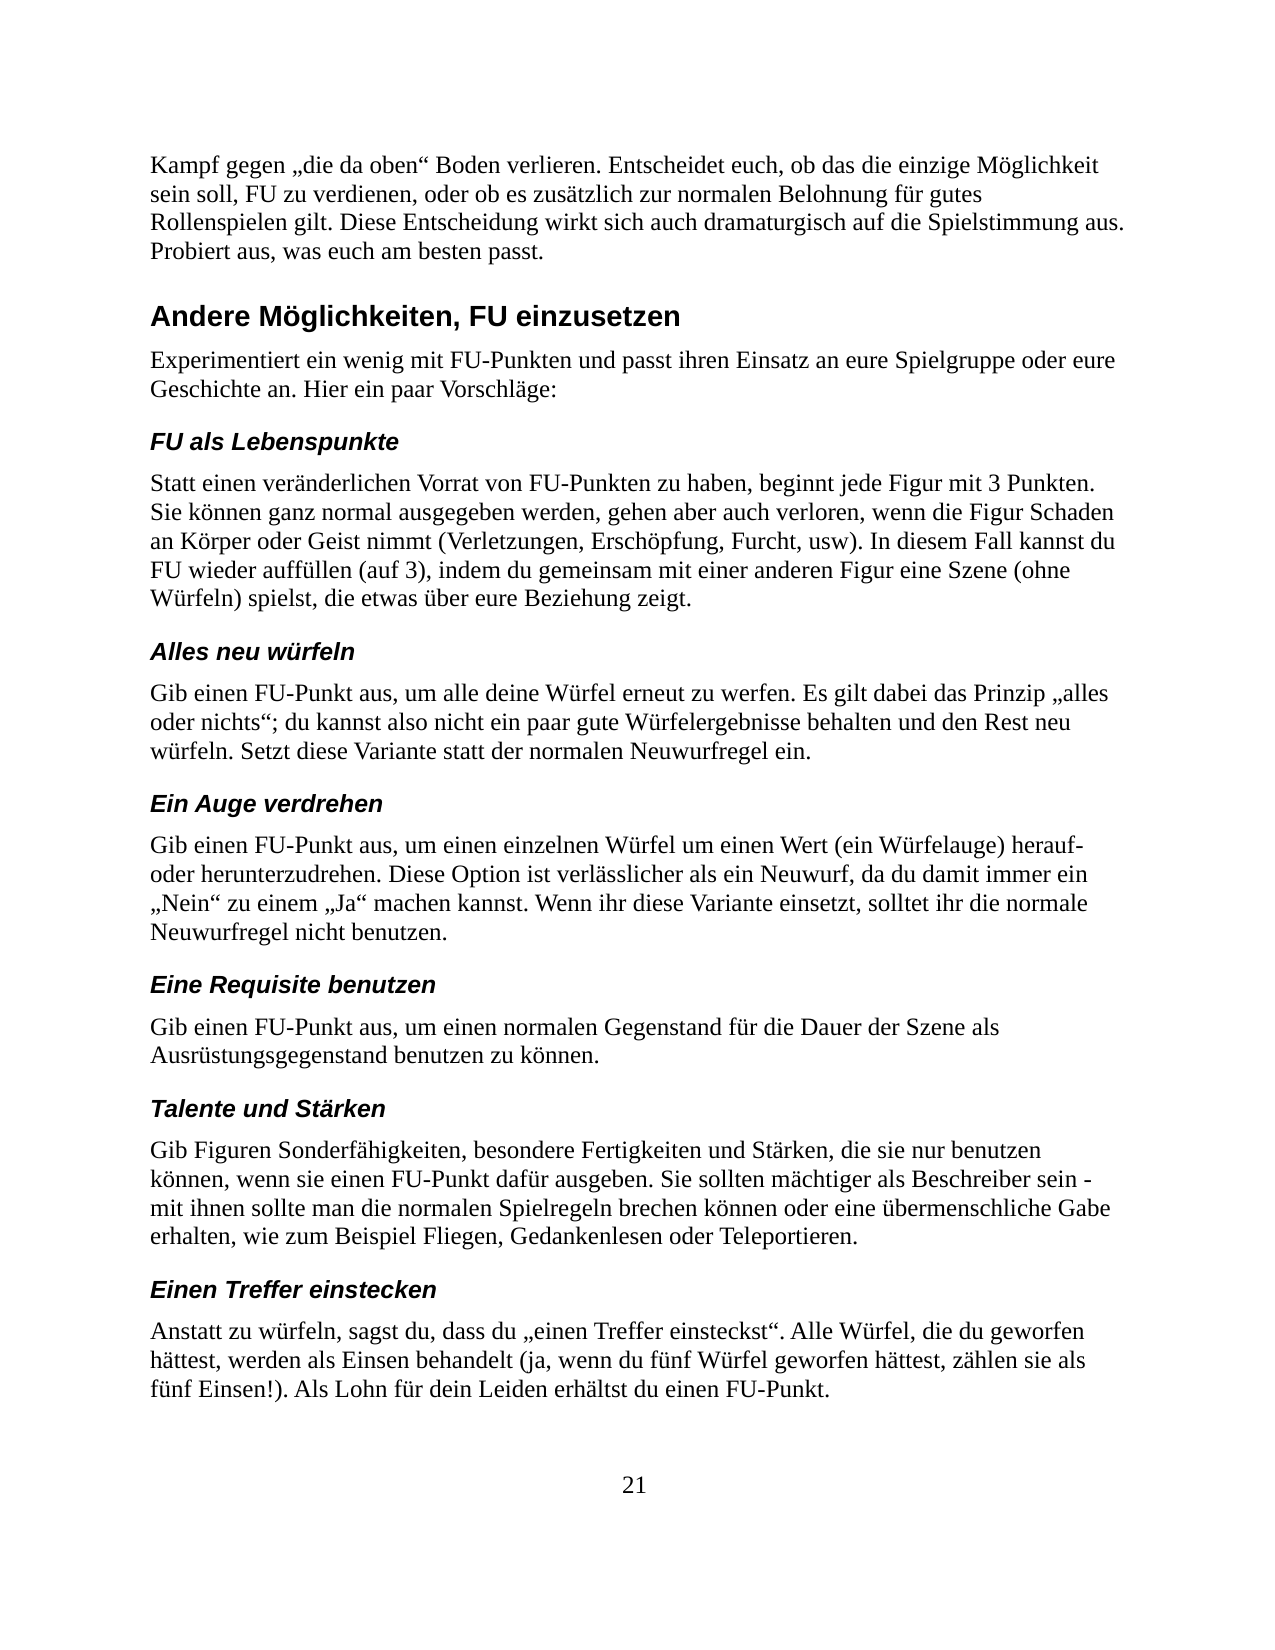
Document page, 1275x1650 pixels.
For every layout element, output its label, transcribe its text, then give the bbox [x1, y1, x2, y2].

text Anstatt zu würfeln, sagst du, dass du „einen Treffer einsteckst“. Alle Würfel, die du geworfen hättest, werden als Einsen behandelt (ja, wenn du fünf Würfel geworfen hättest, zählen sie als fünf Einsen!). Als Lohn für dein Leiden erhältst du einen FU-Punkt. [150, 1316, 1125, 1402]
subtitle Alles neu würfeln [150, 637, 1125, 666]
subtitle Einen Treffer einstecken [150, 1275, 1125, 1304]
text Gib einen FU-Punkt aus, um alle deine Würfel erneut zu werfen. Es gilt dabei das Prinzip „alles oder nichts“; du kannst also nicht ein paar gute Würfelergebnisse behalten und den Rest neu würfeln. Setzt diese Variante statt der normalen Neuwurfregel ein. [150, 678, 1125, 764]
text Statt einen veränderlichen Vorrat von FU-Punkten zu haben, beginnt jede Figur mit 3 Punkten. Sie können ganz normal ausgegeben werden, gehen aber auch verloren, wenn die Figur Schaden an Körper oder Geist nimmt (Verletzungen, Erschöpfung, Furcht, usw). In diesem Fall kannst du FU wieder auffüllen (auf 3), indem du gemeinsam mit einer anderen Figur eine Szene (ohne Würfeln) spielst, die etwas über eure Beziehung zeigt. [150, 468, 1125, 612]
text Kampf gegen „die da oben“ Boden verlieren. Entscheidet euch, ob das die einzige Möglichkeit sein soll, FU zu verdienen, oder ob es zusätzlich zur normalen Belohnung für gutes Rollenspielen gilt. Diese Entscheidung wirkt sich auch dramaturgisch auf die Spielstimmung aus. Probiert aus, was euch am besten passt. [150, 150, 1125, 265]
subtitle Andere Möglichkeiten, FU einzusetzen [150, 299, 1125, 332]
text Experimentiert ein wenig mit FU-Punkten und passt ihren Einsatz an eure Spielgruppe oder eure Geschichte an. Hier ein paar Vorschläge: [150, 345, 1125, 402]
text Gib Figuren Sonderfähigkeiten, besondere Fertigkeiten und Stärken, die sie nur benutzen können, wenn sie einen FU-Punkt dafür ausgeben. Sie sollten mächtiger als Beschreiber sein - mit ihnen sollte man die normalen Spielregeln brechen können oder eine übermenschliche Gabe erhalten, wie zum Beispiel Fliegen, Gedankenlesen oder Teleportieren. [150, 1135, 1125, 1250]
subtitle Ein Auge verdrehen [150, 789, 1125, 818]
subtitle Talente und Stärken [150, 1094, 1125, 1123]
text Gib einen FU-Punkt aus, um einen einzelnen Würfel um einen Wert (ein Würfelauge) herauf- oder herunterzudrehen. Diese Option ist verlässlicher als ein Neuwurf, da du damit immer ein „Nein“ zu einem „Ja“ machen kannst. Wenn ihr diese Variante einsetzt, solltet ihr die normale Neuwurfregel nicht benutzen. [150, 831, 1125, 946]
text Gib einen FU-Punkt aus, um einen normalen Gegenstand für die Dauer der Szene als Ausrüstungsgegenstand benutzen zu können. [150, 1012, 1125, 1069]
subtitle FU als Lebenspunkte [150, 427, 1125, 456]
subtitle Eine Requisite benutzen [150, 971, 1125, 999]
